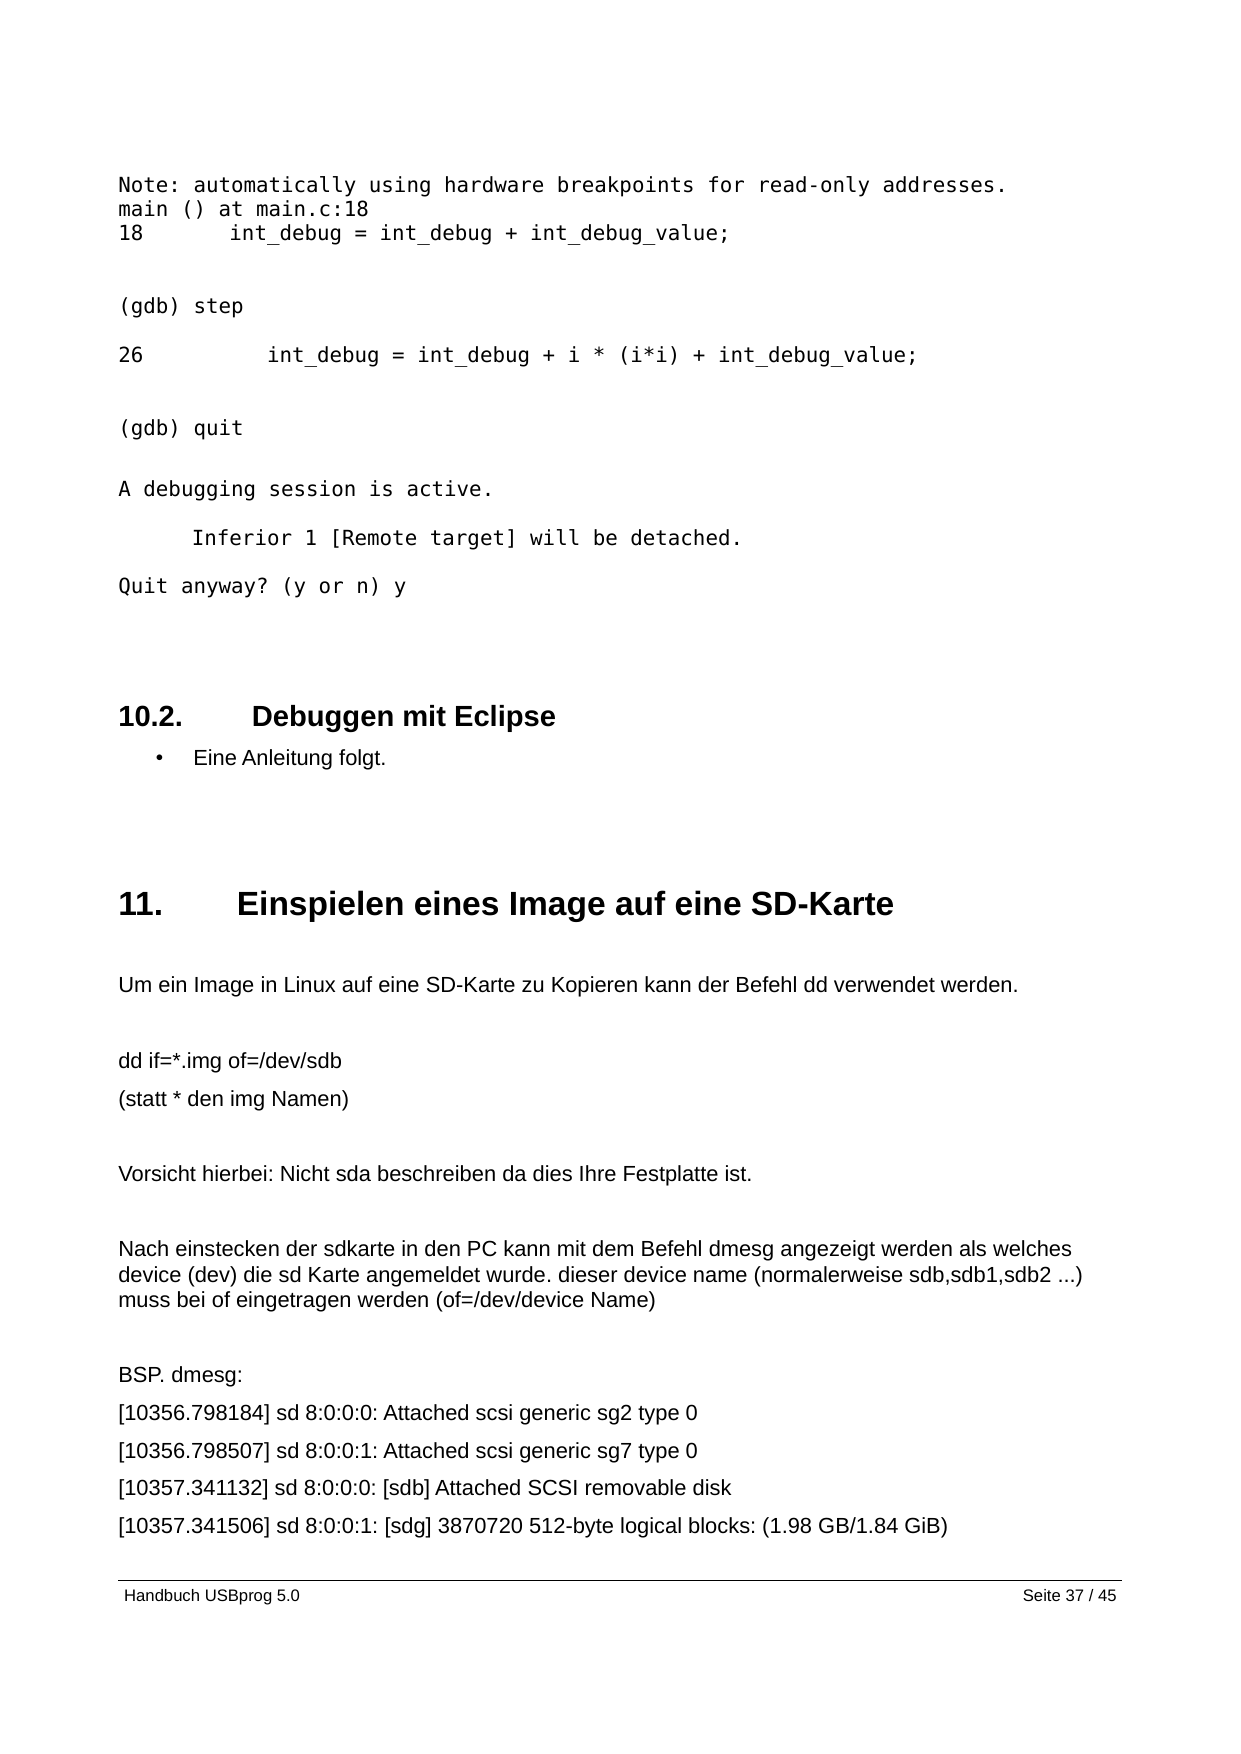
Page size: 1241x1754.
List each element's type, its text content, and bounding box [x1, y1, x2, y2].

text dd if=*.img of=/dev/sdb [118, 1048, 1122, 1073]
text (gdb) quit [118, 416, 1122, 440]
text [10356.798184] sd 8:0:0:0: Attached scsi generic sg2 type 0 [118, 1400, 1122, 1425]
text A debugging session is active. [118, 477, 1122, 502]
text Nach einstecken der sdkarte in den PC kann mit dem Befehl dmesg angezeigt werden als welches device (dev) die sd Karte angemeldet wurde. dieser device name (normalerweise sdb,sdb1,sdb2 ...) muss bei of eingetragen werden (of=/dev/device Name) [118, 1236, 1122, 1312]
text 26 int_debug = int_debug + i * (i*i) + int_debug_value; [118, 343, 1122, 367]
subtitle Einspielen eines Image auf eine SD-Karte [118, 883, 1122, 922]
text Note: automatically using hardware breakpoints for read-only addresses. [118, 173, 1122, 197]
text [10357.341132] sd 8:0:0:0: [sdb] Attached SCSI removable disk [118, 1475, 1122, 1500]
text Vorsicht hierbei: Nicht sda beschreiben da dies Ihre Festplatte ist. [118, 1161, 1122, 1186]
text BSP. dmesg: [118, 1362, 1122, 1387]
text [10356.798507] sd 8:0:0:1: Attached scsi generic sg7 type 0 [118, 1437, 1122, 1463]
text [10357.341506] sd 8:0:0:1: [sdg] 3870720 512-byte logical blocks: (1.98 GB/1.84 GiB) [118, 1513, 1122, 1538]
text main () at main.c:18 [118, 197, 1122, 221]
text (gdb) step [118, 294, 1122, 318]
text (statt * den img Namen) [118, 1085, 1122, 1111]
list Eine Anleitung folgt. [156, 745, 1122, 771]
text 18 int_debug = int_debug + int_debug_value; [118, 221, 1122, 246]
text Inferior 1 [Remote target] will be detached. [118, 526, 1122, 550]
text Um ein Image in Linux auf eine SD-Karte zu Kopieren kann der Befehl dd verwendet werden. [118, 972, 1122, 997]
subtitle Debuggen mit Eclipse [118, 699, 1122, 733]
text Quit anyway? (y or n) y [118, 574, 1122, 599]
